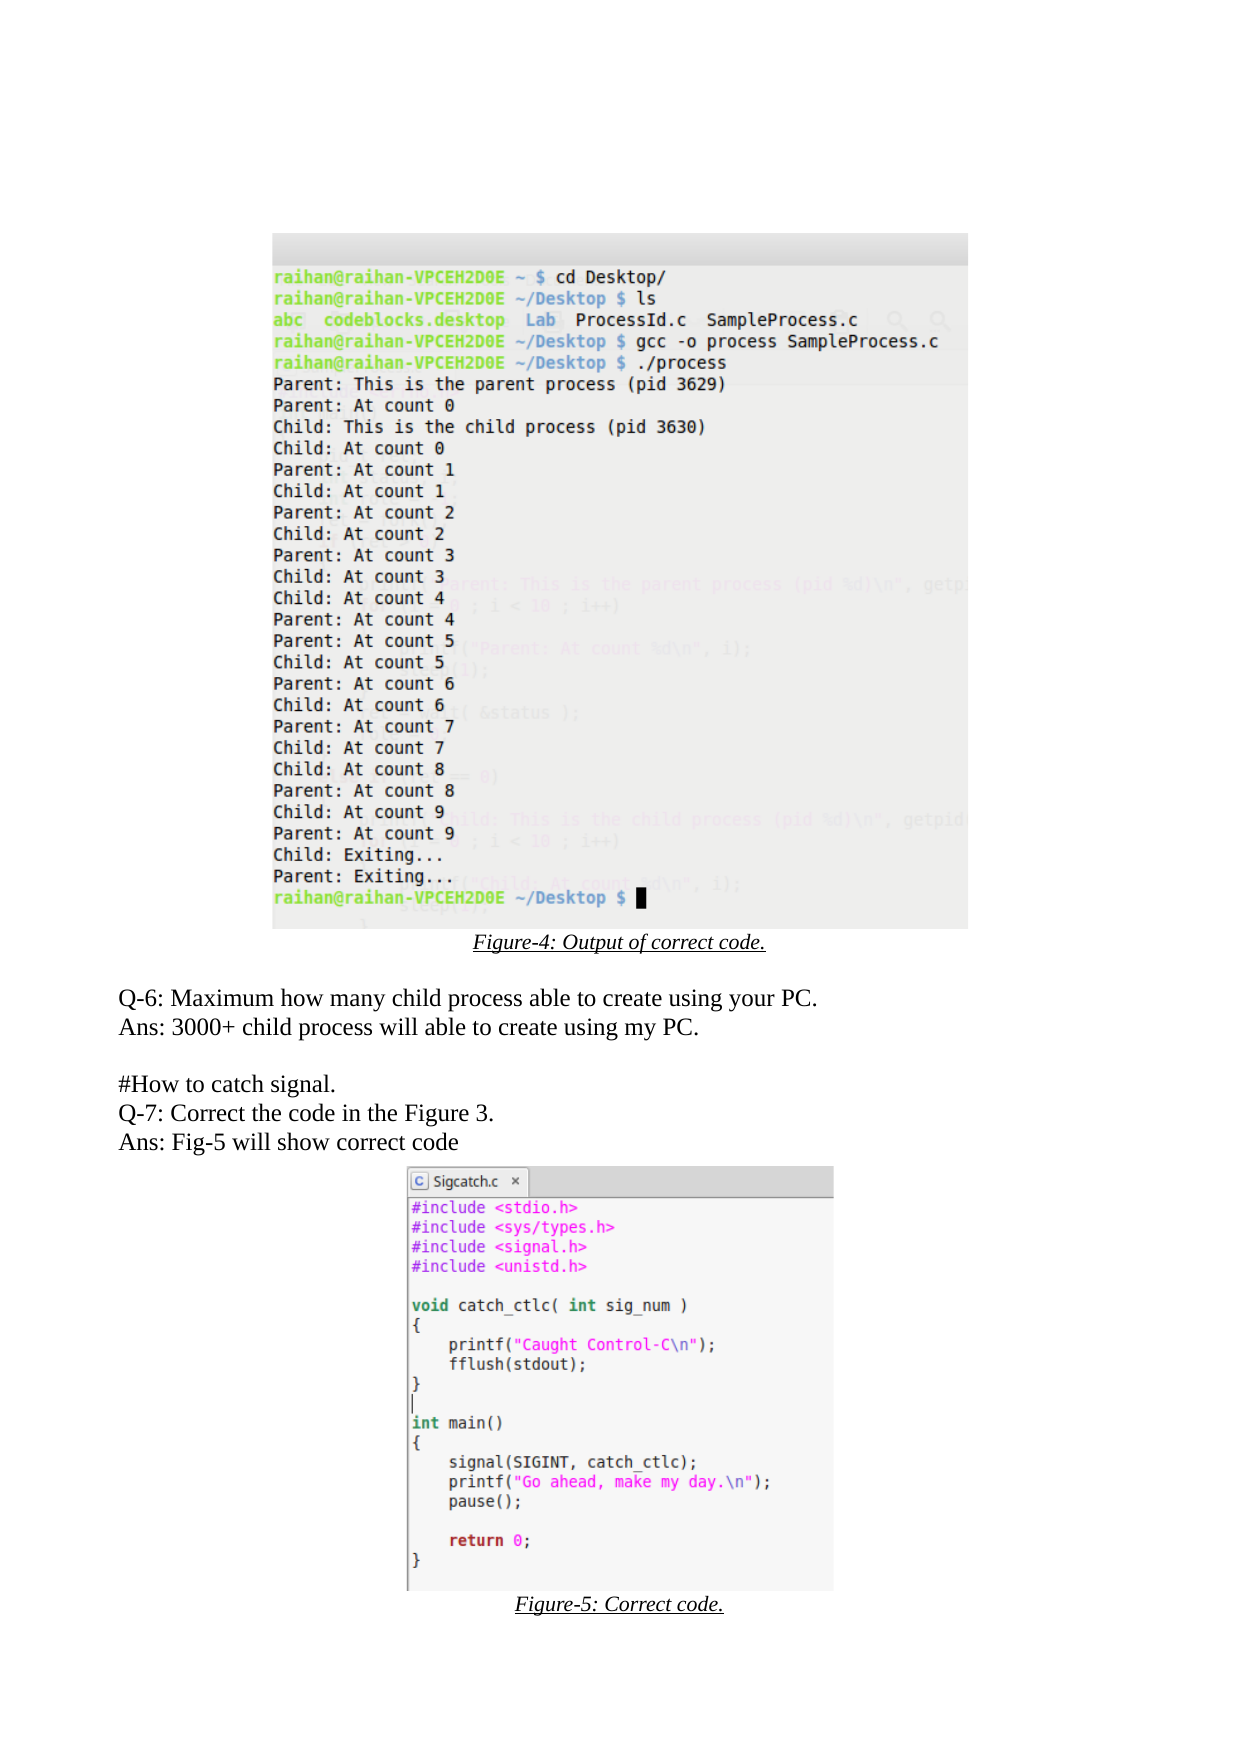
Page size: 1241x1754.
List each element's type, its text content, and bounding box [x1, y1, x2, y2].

text Ans: Fig-5 will show correct code [118, 1127, 1122, 1156]
text Figure-5: Correct code. [118, 1156, 1122, 1616]
text Q-7: Correct the code in the Figure 3. [118, 1098, 1122, 1127]
text Ans: 3000+ child process will able to create using my PC. [118, 1012, 1122, 1041]
picture [406, 1166, 834, 1591]
text Q-6: Maximum how many child process able to create using your PC. [118, 983, 1122, 1012]
text #How to catch signal. [118, 1069, 1122, 1098]
picture [272, 233, 969, 929]
text Figure-4: Output of correct code. [118, 233, 1122, 954]
